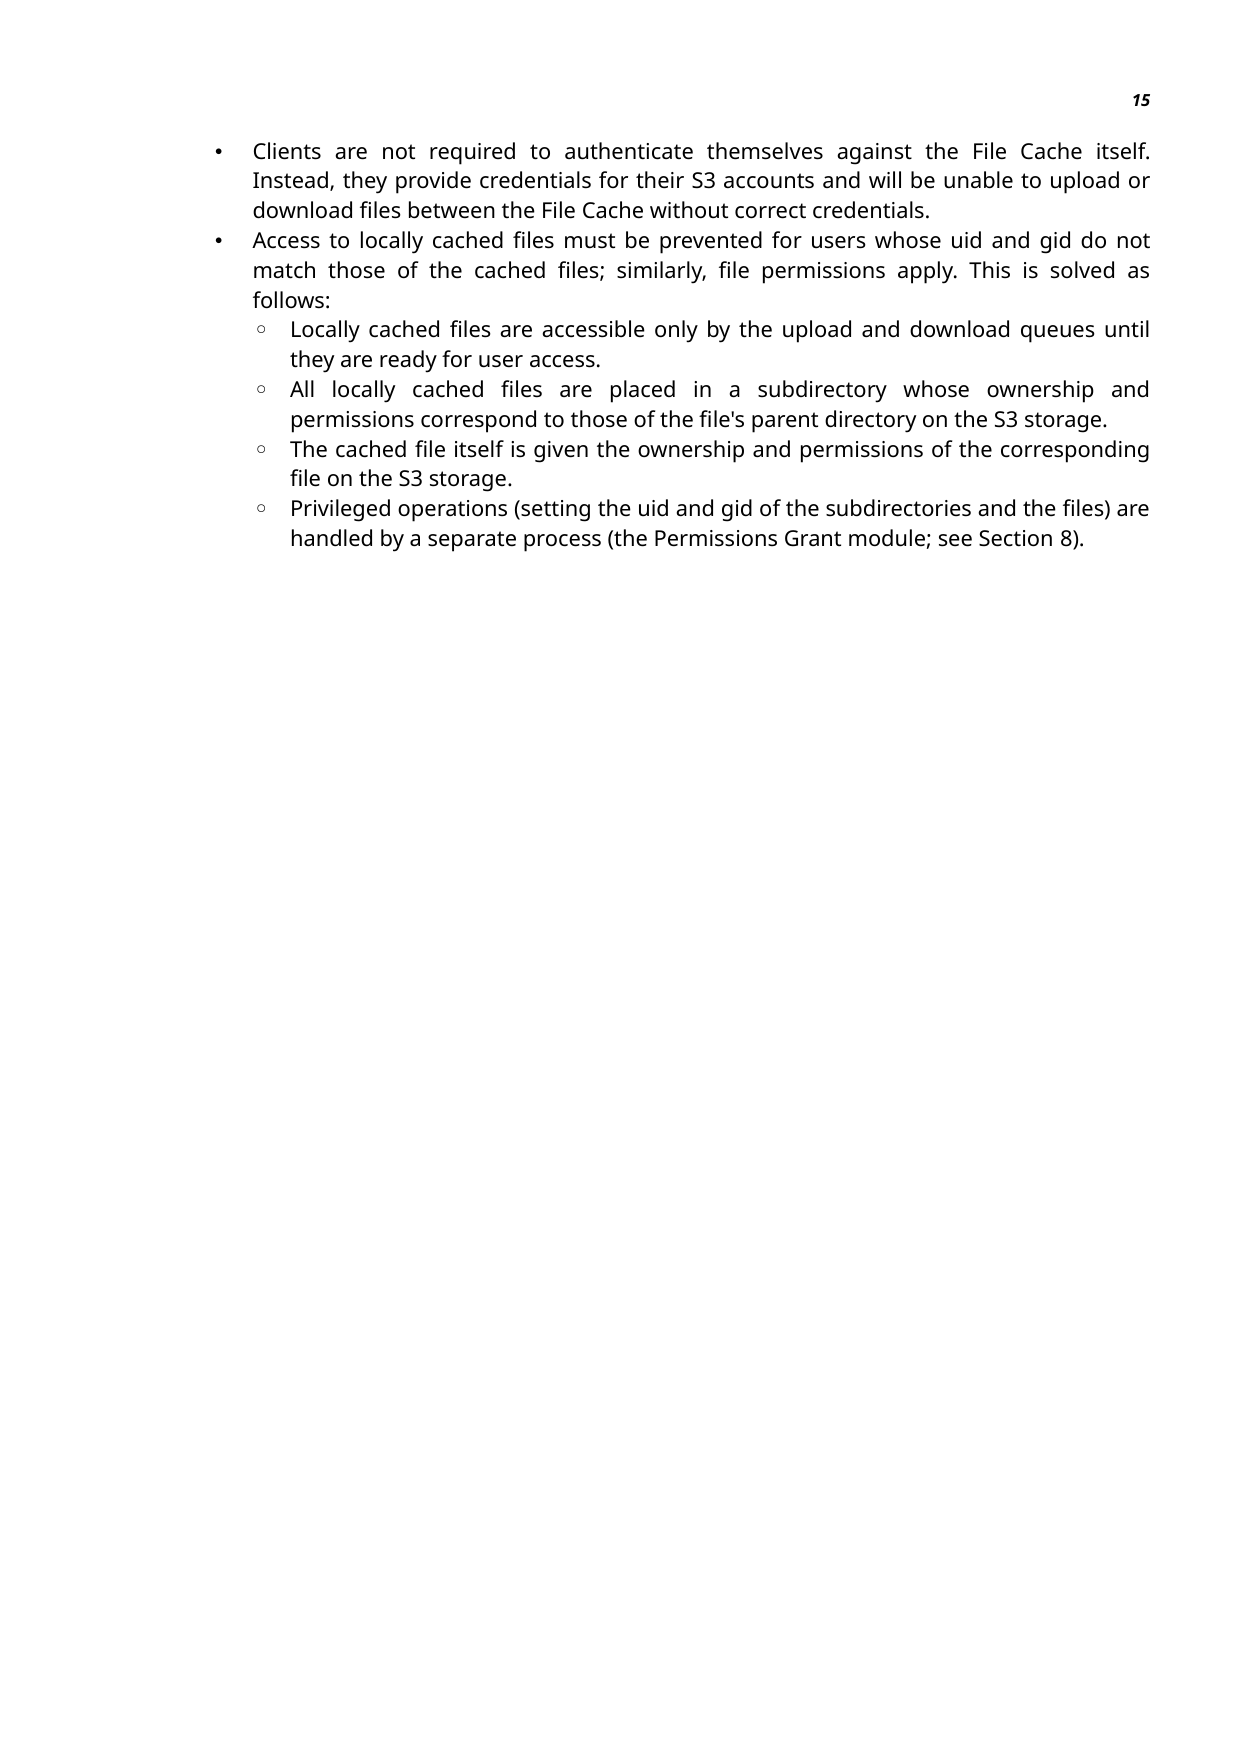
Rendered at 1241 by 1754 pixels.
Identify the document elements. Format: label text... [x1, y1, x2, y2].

list Locally cached files are accessible only by the upload and download queues until they are ready for user access. [252, 314, 1152, 374]
list All locally cached files are placed in a subdirectory whose ownership and permissions correspond to those of the file's parent directory on the S3 storage. [252, 374, 1152, 434]
list Access to locally cached files must be prevented for users whose uid and gid do not match those of the cached files; similarly, file permissions apply. This is solved as follows: [215, 225, 1152, 314]
list Privileged operations (setting the uid and gid of the subdirectories and the files) are handled by a separate process (the Permissions Grant module; see Section 8). [252, 493, 1152, 553]
list Clients are not required to authenticate themselves against the File Cache itself. Instead, they provide credentials for their S3 accounts and will be unable to upload or download files between the File Cache without correct credentials. [215, 136, 1152, 225]
list The cached file itself is given the ownership and permissions of the corresponding file on the S3 storage. [252, 434, 1152, 493]
